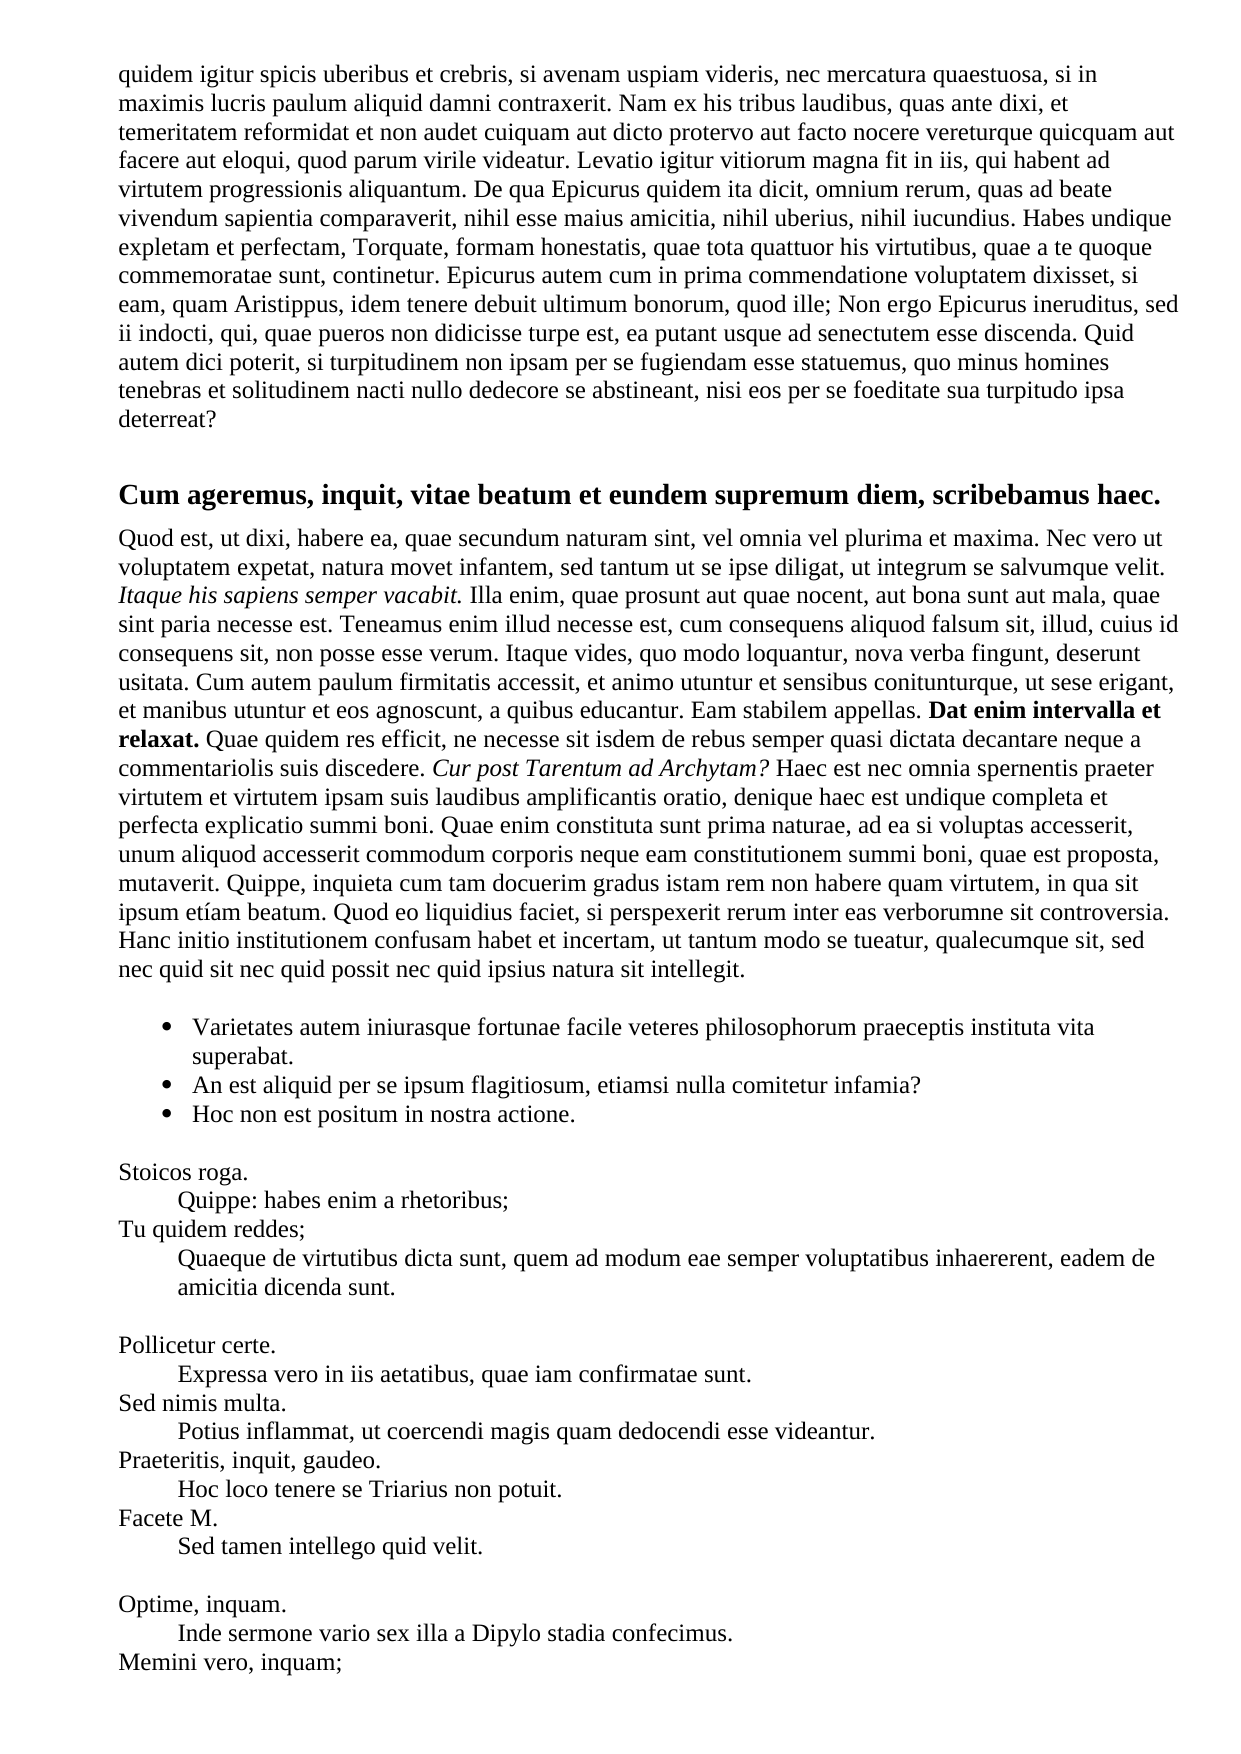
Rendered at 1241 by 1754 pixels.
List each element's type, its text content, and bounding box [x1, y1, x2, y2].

list Pollicetur certe. [118, 1330, 1181, 1359]
list Hoc non est positum in nostra actione. [162, 1099, 1181, 1127]
list Potius inflammat, ut coercendi magis quam dedocendi esse videantur. [177, 1416, 1181, 1445]
list Sed nimis multa. [118, 1388, 1181, 1416]
list Quaeque de virtutibus dicta sunt, quem ad modum eae semper voluptatibus inhaererent, eadem de amicitia dicenda sunt. [177, 1243, 1181, 1301]
list Tu quidem reddes; [118, 1214, 1181, 1243]
subtitle Cum ageremus, inquit, vitae beatum et eundem supremum diem, scribebamus haec. [118, 477, 1181, 510]
list Facete M. [118, 1503, 1181, 1531]
list Inde sermone vario sex illa a Dipylo stadia confecimus. [177, 1618, 1181, 1647]
list Hoc loco tenere se Triarius non potuit. [177, 1474, 1181, 1503]
list Stoicos roga. [118, 1157, 1181, 1186]
list Varietates autem iniurasque fortunae facile veteres philosophorum praeceptis instituta vita superabat. [162, 1012, 1181, 1070]
list Sed tamen intellego quid velit. [177, 1531, 1181, 1560]
list Memini vero, inquam; [118, 1647, 1181, 1676]
list Expressa vero in iis aetatibus, quae iam confirmatae sunt. [177, 1359, 1181, 1388]
list An est aliquid per se ipsum flagitiosum, etiamsi nulla comitetur infamia? [162, 1070, 1181, 1099]
list Quippe: habes enim a rhetoribus; [177, 1186, 1181, 1214]
text Quod est, ut dixi, habere ea, quae secundum naturam sint, vel omnia vel plurima et maxima. Nec vero ut voluptatem expetat, natura movet infantem, sed tantum ut se ipse diligat, ut integrum se salvumque velit. Itaque his sapiens semper vacabit. Illa enim, quae prosunt aut quae nocent, aut bona sunt aut mala, quae sint paria necesse est. Teneamus enim illud necesse est, cum consequens aliquod falsum sit, illud, cuius id consequens sit, non posse esse verum. Itaque vides, quo modo loquantur, nova verba fingunt, deserunt usitata. Cum autem paulum firmitatis accessit, et animo utuntur et sensibus conitunturque, ut sese erigant, et manibus utuntur et eos agnoscunt, a quibus educantur. Eam stabilem appellas. Dat enim intervalla et relaxat. Quae quidem res efficit, ne necesse sit isdem de rebus semper quasi dictata decantare neque a commentariolis suis discedere. Cur post Tarentum ad Archytam? Haec est nec omnia spernentis praeter virtutem et virtutem ipsam suis laudibus amplificantis oratio, denique haec est undique completa et perfecta explicatio summi boni. Quae enim constituta sunt prima naturae, ad ea si voluptas accesserit, unum aliquod accesserit commodum corporis neque eam constitutionem summi boni, quae est proposta, mutaverit. Quippe, inquieta cum tam docuerim gradus istam rem non habere quam virtutem, in qua sit ipsum etíam beatum. Quod eo liquidius faciet, si perspexerit rerum inter eas verborumne sit controversia. Hanc initio institutionem confusam habet et incertam, ut tantum modo se tueatur, qualecumque sit, sed nec quid sit nec quid possit nec quid ipsius natura sit intellegit. [118, 523, 1181, 983]
list Praeteritis, inquit, gaudeo. [118, 1445, 1181, 1474]
list Optime, inquam. [118, 1589, 1181, 1618]
text quidem igitur spicis uberibus et crebris, si avenam uspiam videris, nec mercatura quaestuosa, si in maximis lucris paulum aliquid damni contraxerit. Nam ex his tribus laudibus, quas ante dixi, et temeritatem reformidat et non audet cuiquam aut dicto protervo aut facto nocere vereturque quicquam aut facere aut eloqui, quod parum virile videatur. Levatio igitur vitiorum magna fit in iis, qui habent ad virtutem progressionis aliquantum. De qua Epicurus quidem ita dicit, omnium rerum, quas ad beate vivendum sapientia comparaverit, nihil esse maius amicitia, nihil uberius, nihil iucundius. Habes undique expletam et perfectam, Torquate, formam honestatis, quae tota quattuor his virtutibus, quae a te quoque commemoratae sunt, continetur. Epicurus autem cum in prima commendatione voluptatem dixisset, si eam, quam Aristippus, idem tenere debuit ultimum bonorum, quod ille; Non ergo Epicurus ineruditus, sed ii indocti, qui, quae pueros non didicisse turpe est, ea putant usque ad senectutem esse discenda. Quid autem dici poterit, si turpitudinem non ipsam per se fugiendam esse statuemus, quo minus homines tenebras et solitudinem nacti nullo dedecore se abstineant, nisi eos per se foeditate sua turpitudo ipsa deterreat? [118, 59, 1181, 433]
